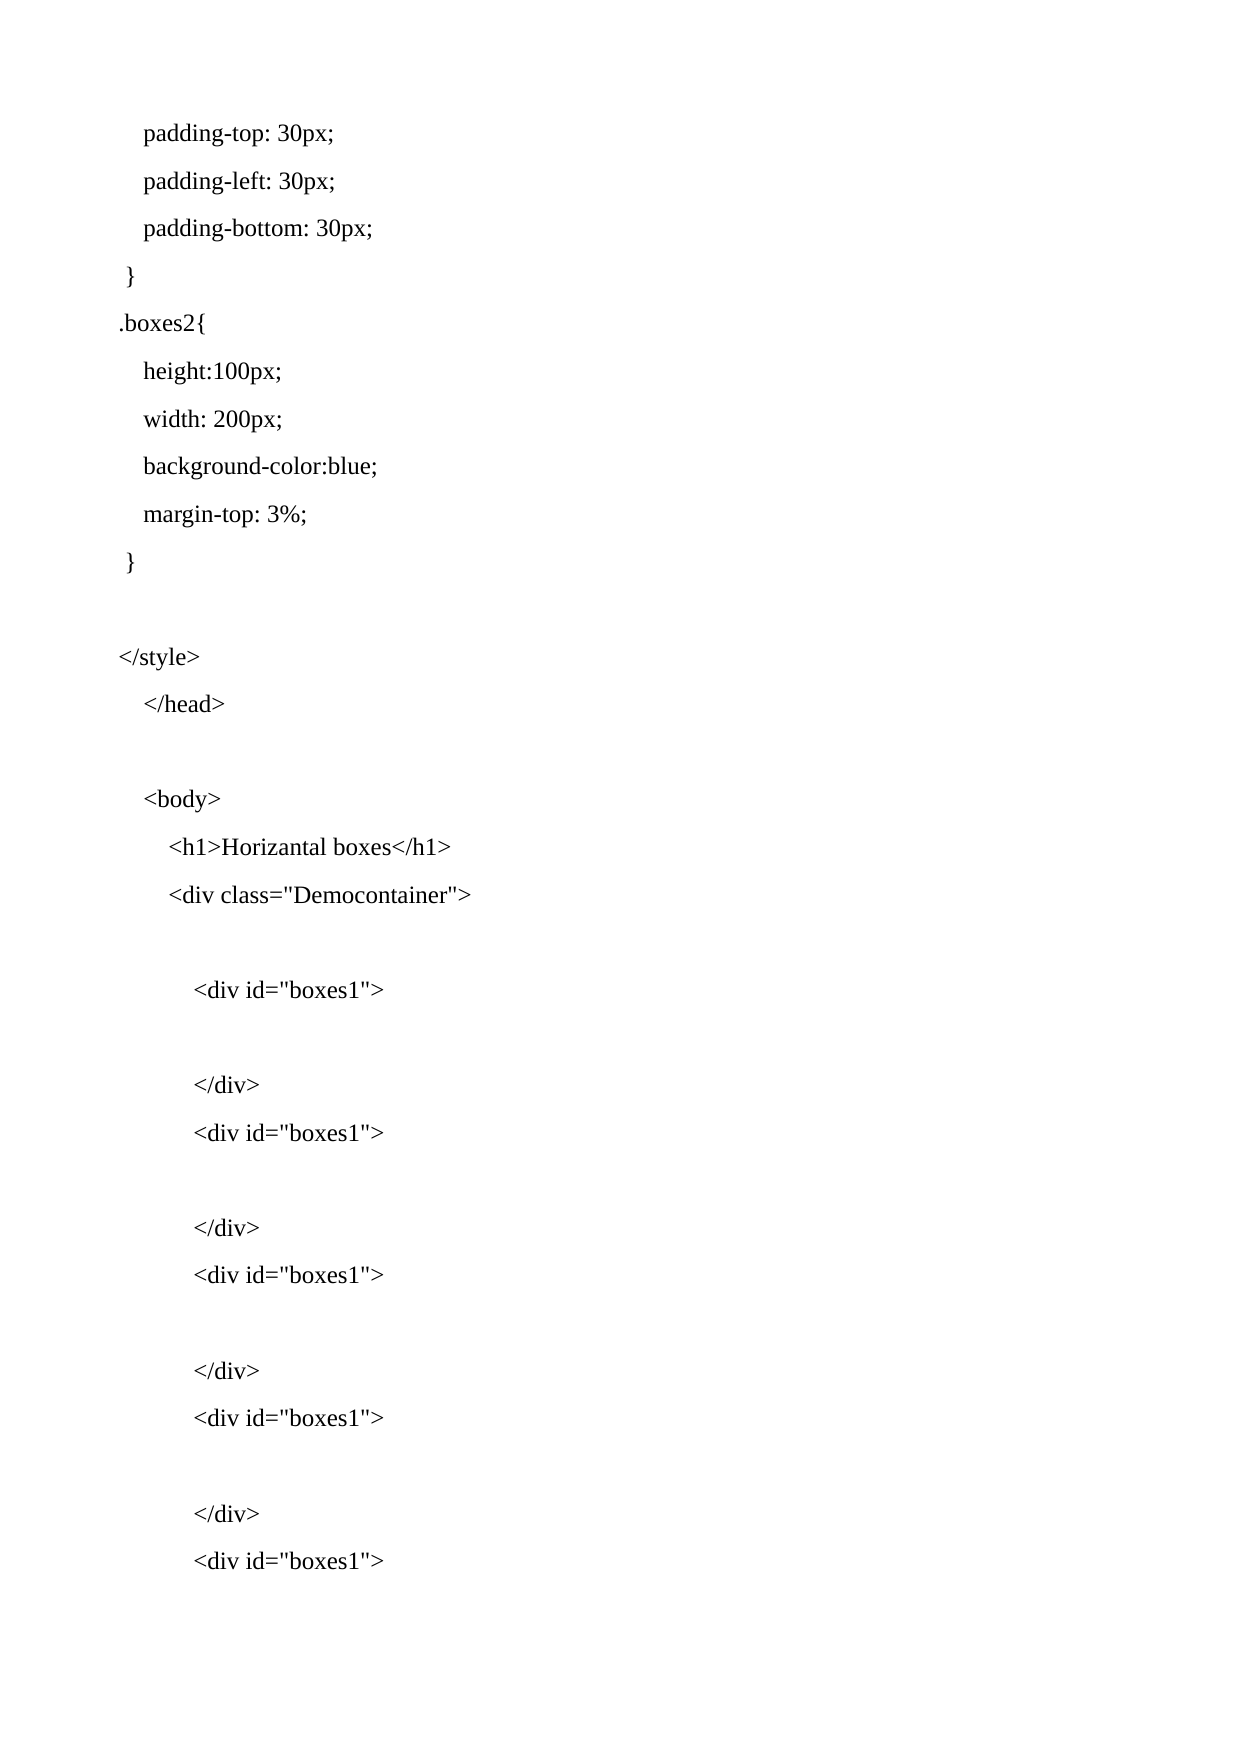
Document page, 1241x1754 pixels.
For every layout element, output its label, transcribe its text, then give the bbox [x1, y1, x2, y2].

text height:100px; [118, 356, 1122, 385]
text padding-top: 30px; [118, 118, 1122, 147]
text <div id="boxes1"> [118, 1118, 1122, 1147]
text <div id="boxes1"> [118, 975, 1122, 1004]
text </style> [118, 642, 1122, 671]
text margin-top: 3%; [118, 499, 1122, 528]
text </div> [118, 1213, 1122, 1242]
text background-color:blue; [118, 451, 1122, 480]
text .boxes2{ [118, 308, 1122, 337]
text <div class="Democontainer"> [118, 880, 1122, 908]
text } [118, 547, 1122, 575]
text </head> [118, 689, 1122, 718]
text <div id="boxes1"> [118, 1403, 1122, 1432]
text <body> [118, 784, 1122, 813]
text padding-left: 30px; [118, 166, 1122, 194]
text </div> [118, 1499, 1122, 1527]
text } [118, 261, 1122, 290]
text padding-bottom: 30px; [118, 213, 1122, 242]
text width: 200px; [118, 404, 1122, 432]
text <div id="boxes1"> [118, 1261, 1122, 1289]
text <div id="boxes1"> [118, 1546, 1122, 1575]
text <h1>Horizantal boxes</h1> [118, 832, 1122, 861]
text </div> [118, 1356, 1122, 1384]
text </div> [118, 1070, 1122, 1099]
